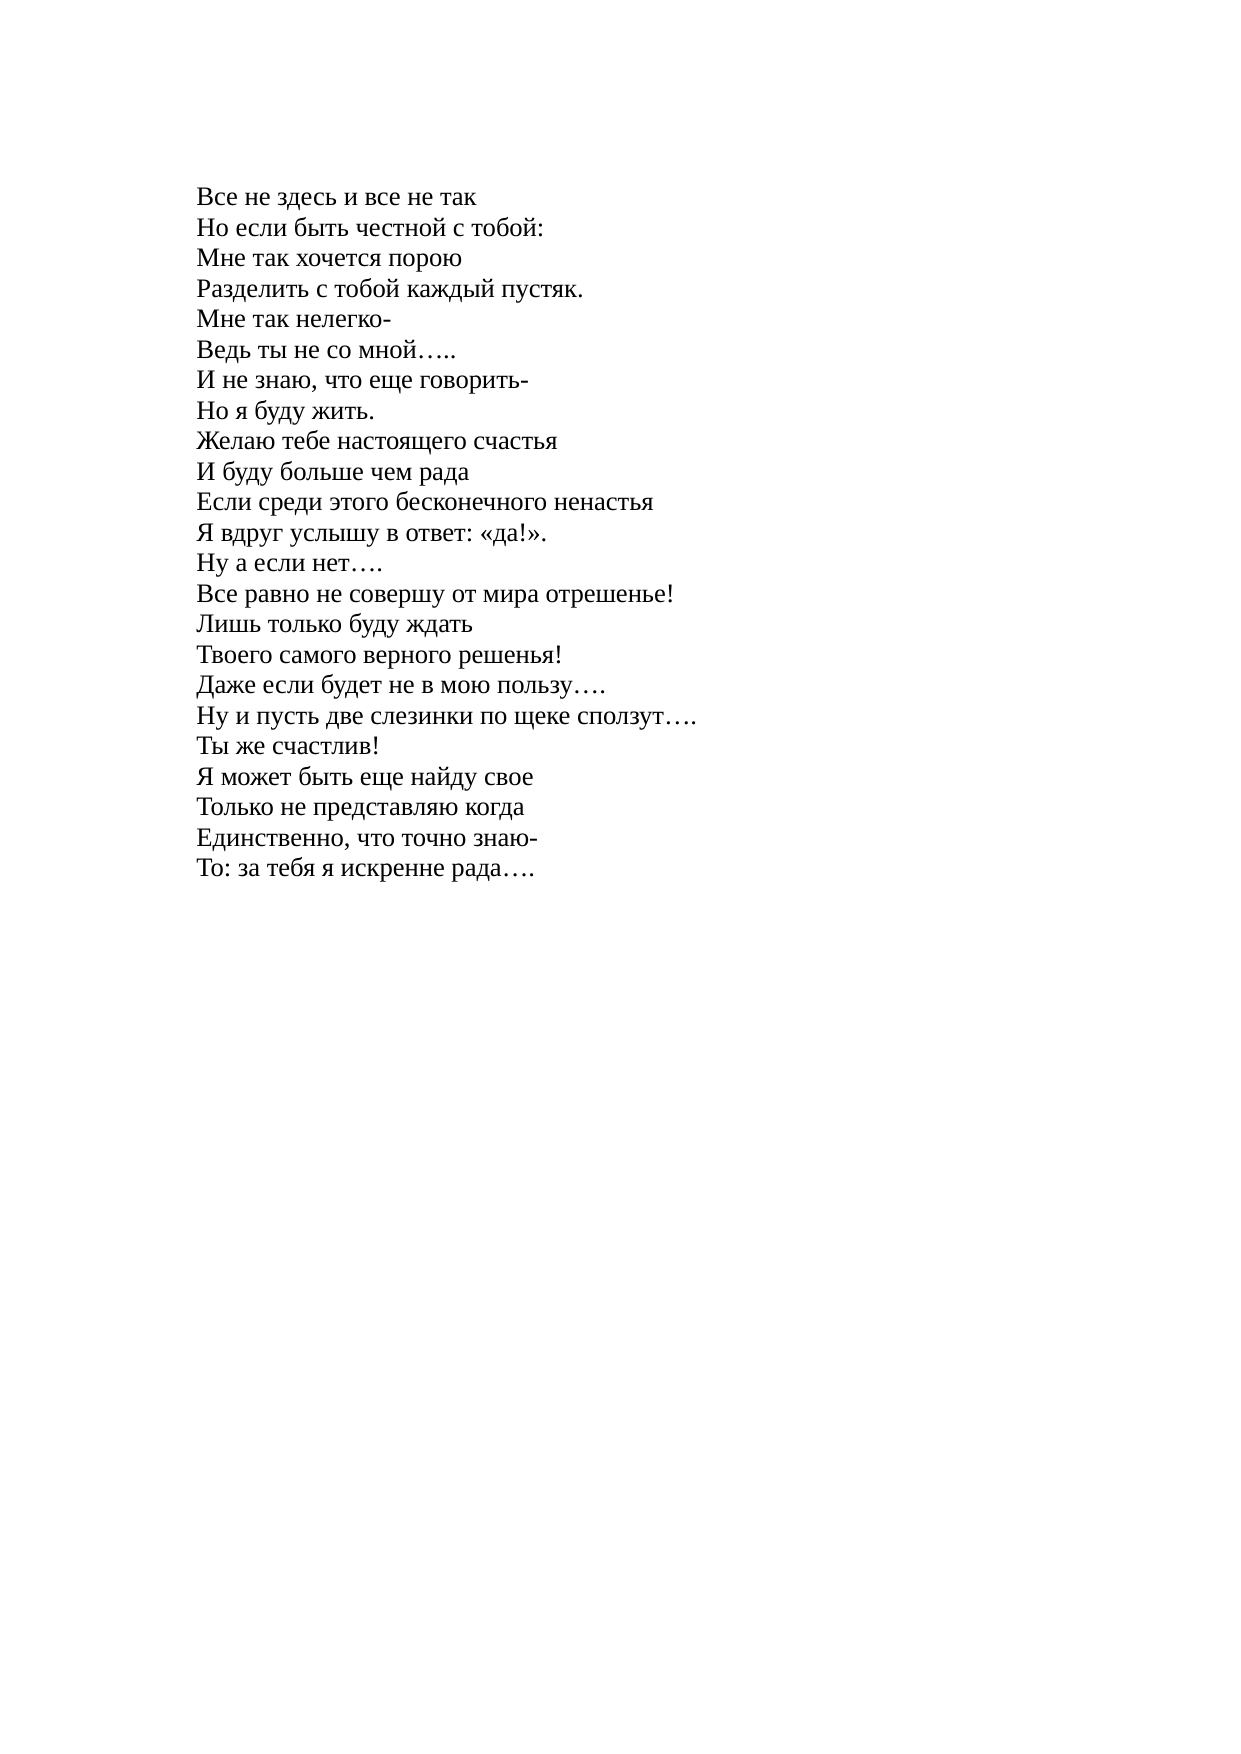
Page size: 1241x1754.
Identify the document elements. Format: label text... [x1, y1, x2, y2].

text Все не здесь и все не так Но если быть честной с тобой: Мне так хочется порою Разделить с тобой каждый пустяк. Мне так нелегко- Ведь ты не со мной….. И не знаю, что еще говорить- Но я буду жить. Желаю тебе настоящего счастья И буду больше чем рада Если среди этого бесконечного ненастья Я вдруг услышу в ответ: «да!». Ну а если нет…. Все равно не совершу от мира отрешенье! Лишь только буду ждать Твоего самого верного решенья! Даже если будет не в мою пользу…. Ну и пусть две слезинки по щеке сползут…. Ты же счастлив! Я может быть еще найду свое Только не представляю когда Единственно, что точно знаю- То: за тебя я искренне рада…. [196, 181, 1044, 883]
